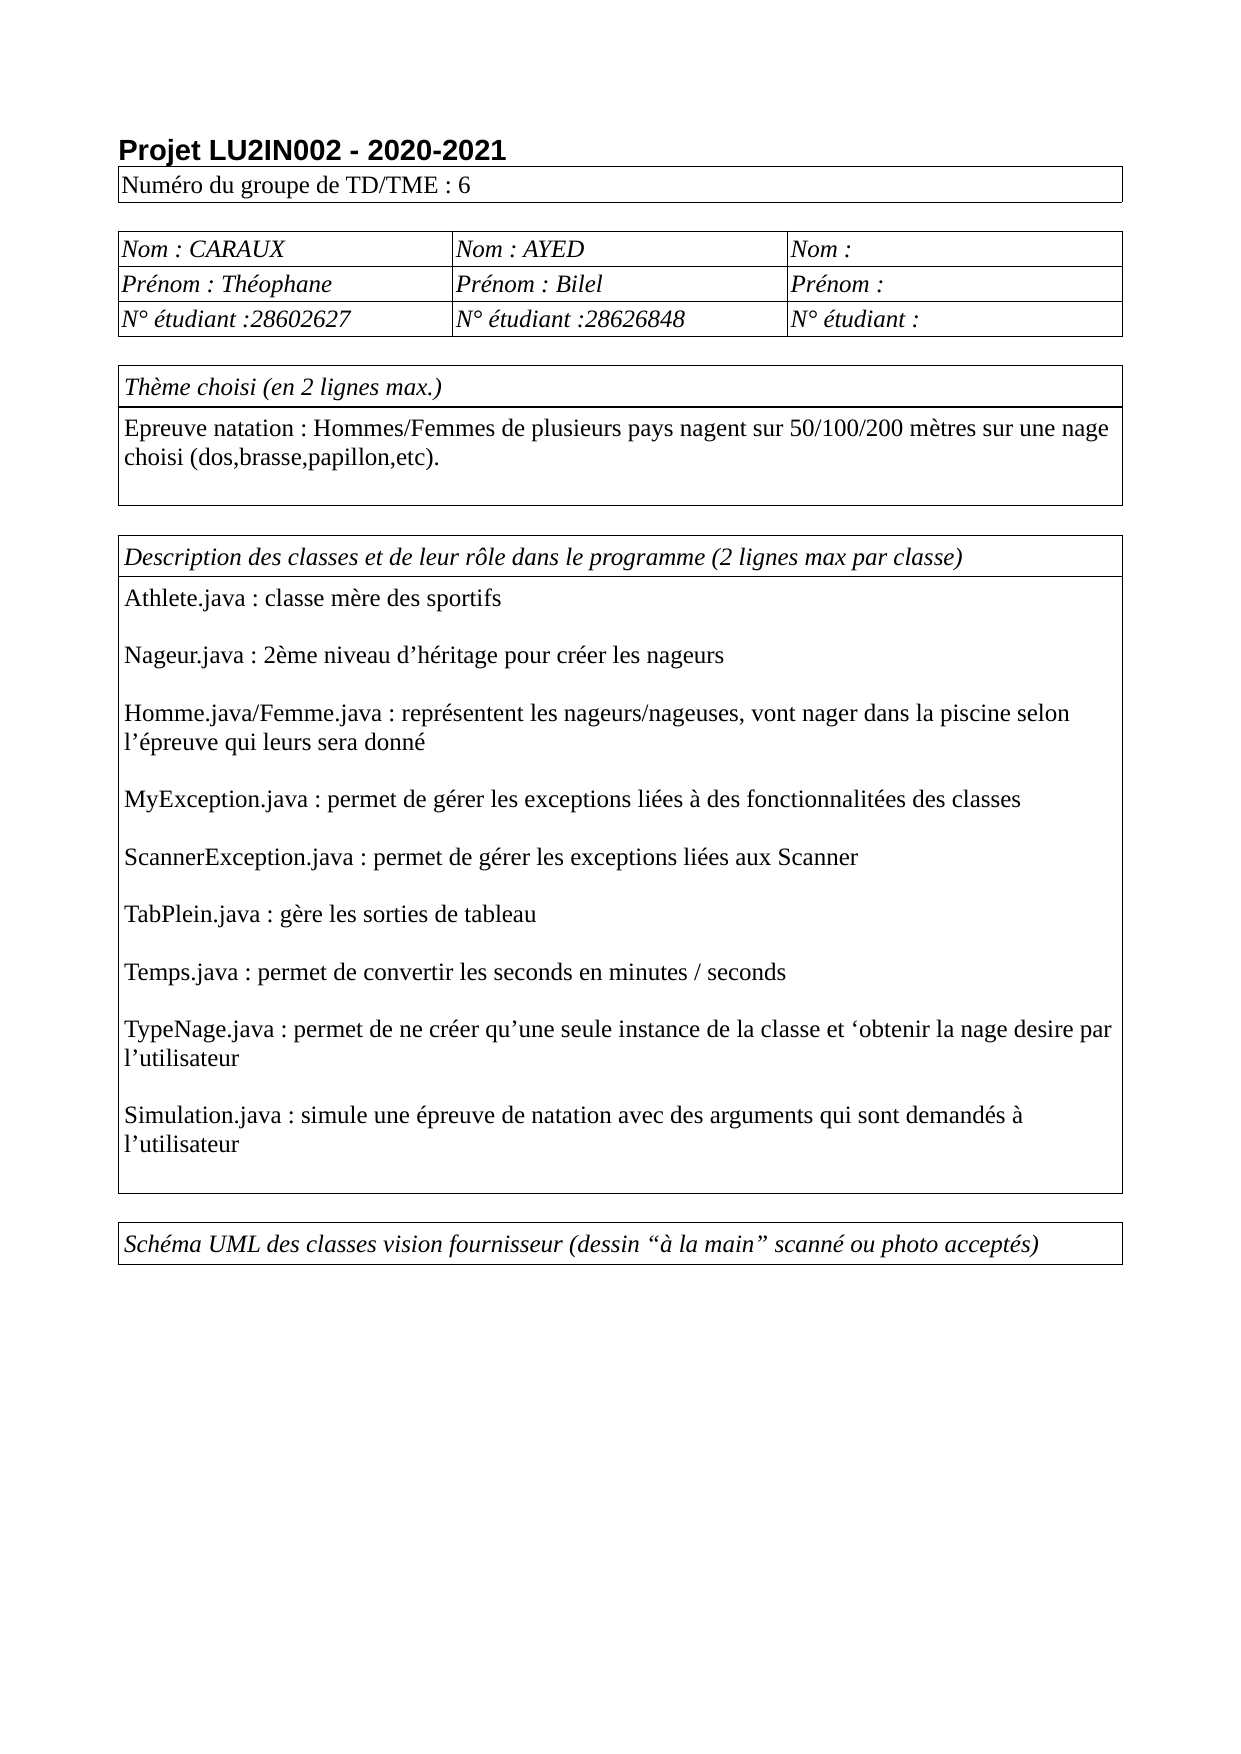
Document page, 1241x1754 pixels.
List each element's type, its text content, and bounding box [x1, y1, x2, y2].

table_header Nom : AYED [453, 232, 787, 266]
table_header Schéma UML des classes vision fournisseur (dessin “à la main” scanné ou photo acceptés) [119, 1223, 1122, 1263]
table_header Description des classes et de leur rôle dans le programme (2 lignes max par classe) [119, 536, 1122, 576]
table_cell Athlete.java : classe mère des sportifs Nageur.java : 2ème niveau d’héritage pour créer les nageurs Homme.java/Femme.java : représentent les nageurs/nageuses, vont nager dans la piscine selon l’épreuve qui leurs sera donné MyException.java : permet de gérer les exceptions liées à des fonctionnalitées des classes ScannerException.java : permet de gérer les exceptions liées aux Scanner TabPlein.java : gère les sorties de tableau Temps.java : permet de convertir les seconds en minutes / seconds TypeNage.java : permet de ne créer qu’une seule instance de la classe et ‘obtenir la nage desire par l’utilisateur Simulation.java : simule une épreuve de natation avec des arguments qui sont demandés à l’utilisateur [119, 577, 1122, 1192]
table_header Thème choisi (en 2 lignes max.) [119, 366, 1122, 406]
table_cell Prénom : [788, 267, 1122, 301]
subtitle Projet LU2IN002 - 2020-2021 [118, 133, 1122, 166]
table_header Nom : CARAUX [119, 232, 452, 266]
table_header Numéro du groupe de TD/TME : 6 [119, 167, 1122, 201]
table_cell Epreuve natation : Hommes/Femmes de plusieurs pays nagent sur 50/100/200 mètres sur une nage choisi (dos,brasse,papillon,etc). [119, 408, 1122, 505]
table_cell Prénom : Théophane [119, 267, 452, 301]
table_cell N° étudiant :28602627 [119, 302, 452, 336]
table_cell Prénom : Bilel [453, 267, 787, 301]
table_header Nom : [788, 232, 1122, 266]
table_cell N° étudiant : [788, 302, 1122, 336]
table_cell N° étudiant :28626848 [453, 302, 787, 336]
